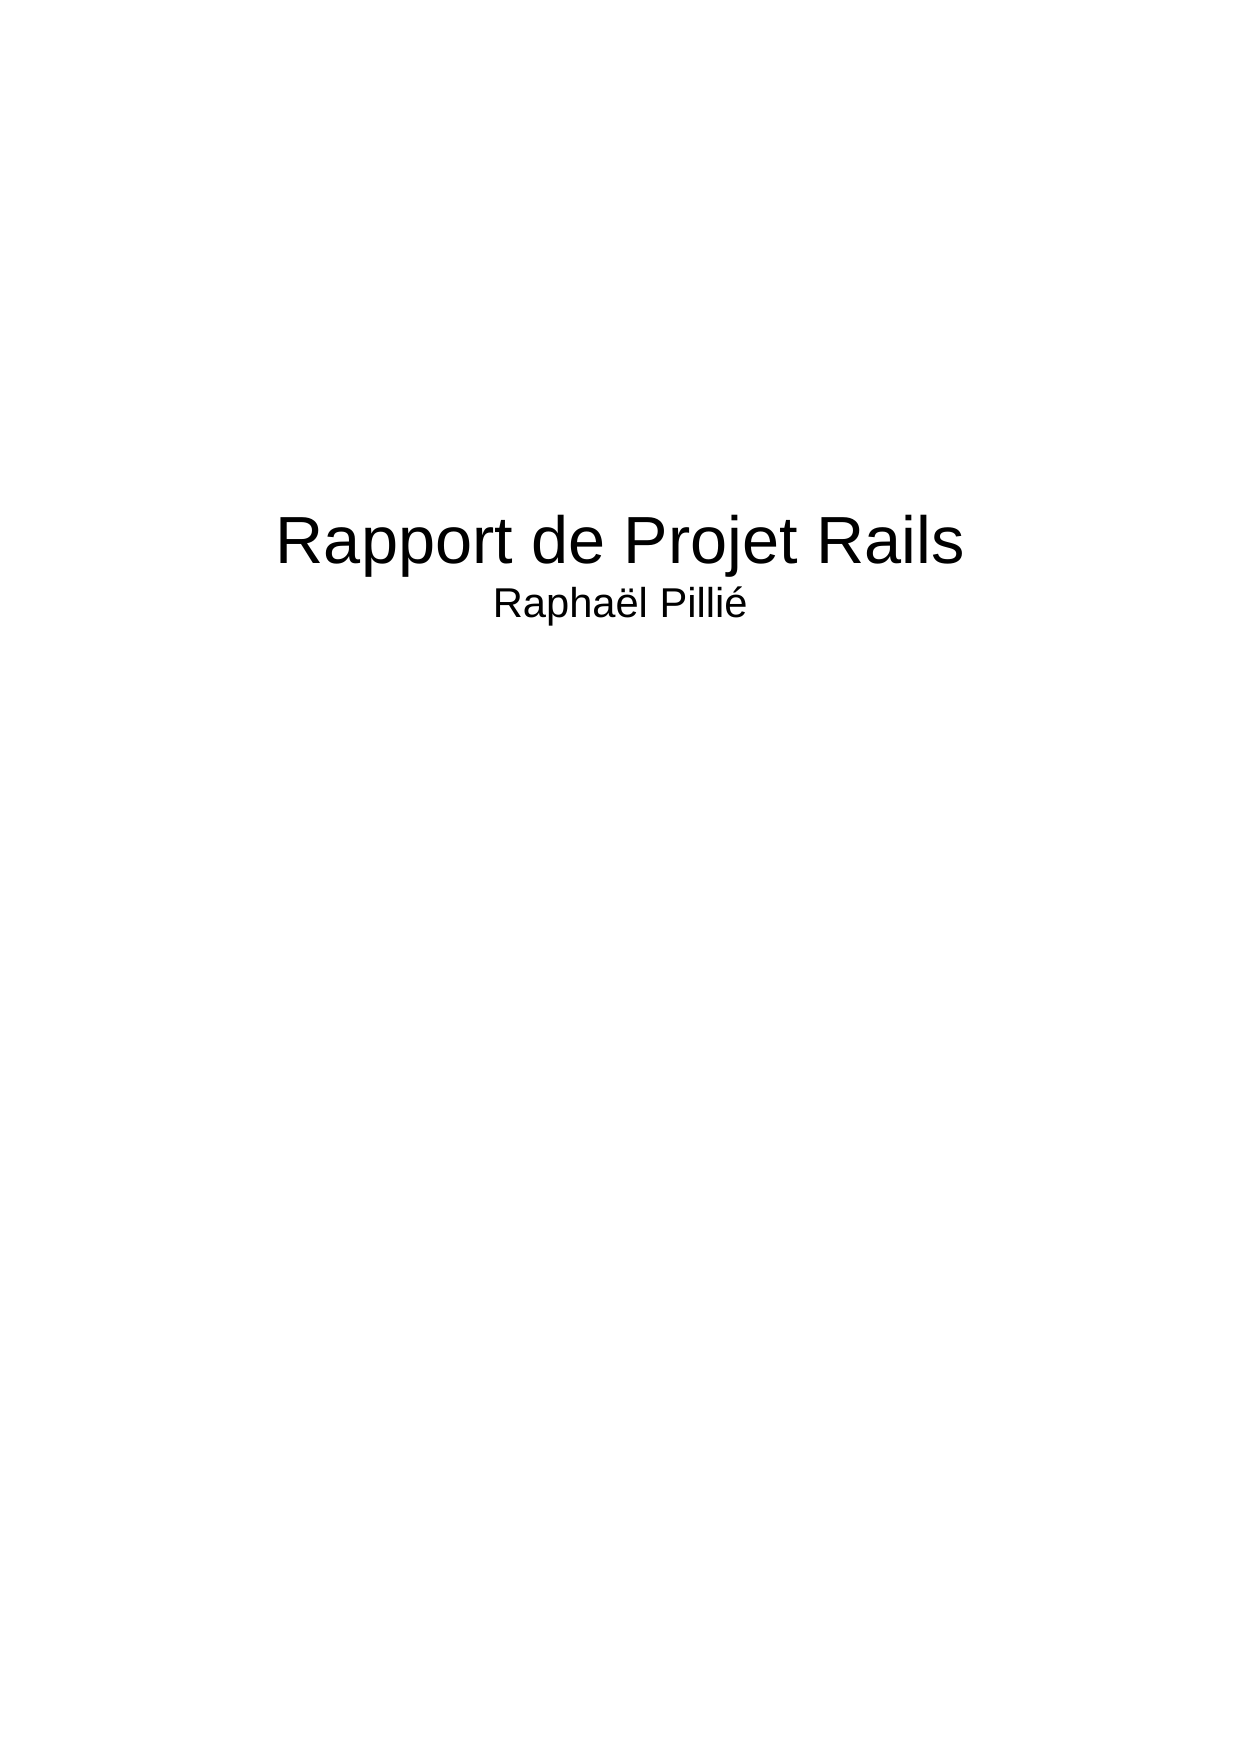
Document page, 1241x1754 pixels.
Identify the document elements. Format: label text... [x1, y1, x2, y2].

text Raphaël Pillié [118, 578, 1122, 626]
text Rapport de Projet Rails [118, 501, 1122, 578]
